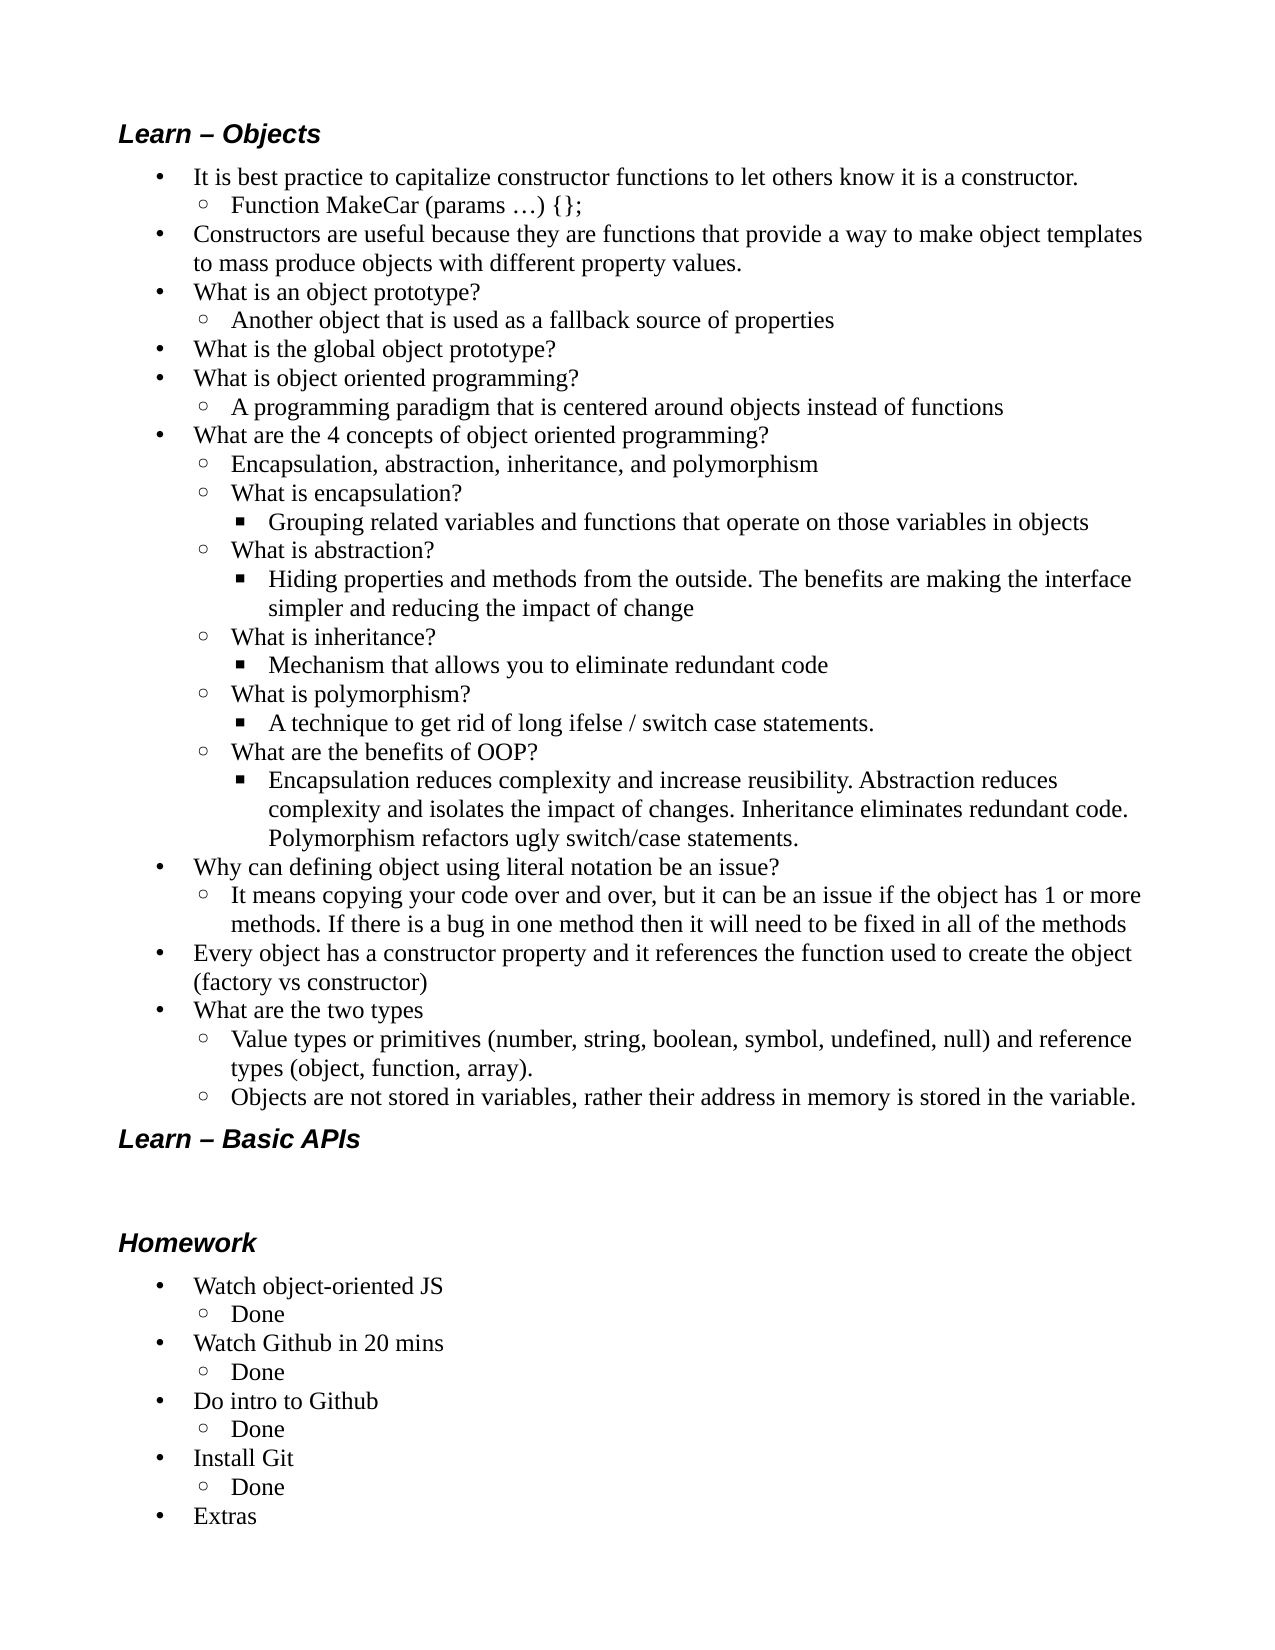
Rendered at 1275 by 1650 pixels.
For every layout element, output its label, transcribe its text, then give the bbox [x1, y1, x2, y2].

subtitle Learn – Objects [118, 118, 1157, 149]
list What is an object prototype? [156, 277, 1157, 306]
list Function MakeCar (params …) {}; [193, 191, 1157, 219]
list Done [193, 1299, 1157, 1328]
list A programming paradigm that is centered around objects instead of functions [193, 392, 1157, 421]
list Grouping related variables and functions that operate on those variables in objects [231, 507, 1157, 536]
list What are the two types [156, 996, 1157, 1024]
list Value types or primitives (number, string, boolean, symbol, undefined, null) and reference types (object, function, array). [193, 1024, 1157, 1082]
list What is polymorphism? [193, 679, 1157, 708]
list Objects are not stored in variables, rather their address in memory is stored in the variable. [193, 1082, 1157, 1111]
list What is abstraction? [193, 536, 1157, 564]
list Extras [156, 1501, 1157, 1529]
list Watch object-oriented JS [156, 1271, 1157, 1299]
list Do intro to Github [156, 1386, 1157, 1414]
list Why can defining object using literal notation be an issue? [156, 852, 1157, 881]
list Constructors are useful because they are functions that provide a way to make object templates to mass produce objects with different property values. [156, 219, 1157, 277]
list It is best practice to capitalize constructor functions to let others know it is a constructor. [156, 162, 1157, 191]
list Another object that is used as a fallback source of properties [193, 306, 1157, 334]
list Hiding properties and methods from the outside. The benefits are making the interface simpler and reducing the impact of change [231, 564, 1157, 622]
list Done [193, 1472, 1157, 1501]
list What is the global object prototype? [156, 334, 1157, 363]
list Done [193, 1357, 1157, 1386]
subtitle Homework [118, 1227, 1157, 1258]
list What are the benefits of OOP? [193, 737, 1157, 766]
list Encapsulation reduces complexity and increase reusibility. Abstraction reduces complexity and isolates the impact of changes. Inheritance eliminates redundant code. Polymorphism refactors ugly switch/case statements. [231, 766, 1157, 852]
list What are the 4 concepts of object oriented programming? [156, 421, 1157, 449]
list Encapsulation, abstraction, inheritance, and polymorphism [193, 449, 1157, 478]
list What is encapsulation? [193, 478, 1157, 507]
list Every object has a constructor property and it references the function used to create the object (factory vs constructor) [156, 938, 1157, 996]
list Done [193, 1414, 1157, 1443]
list What is inheritance? [193, 622, 1157, 651]
list What is object oriented programming? [156, 363, 1157, 392]
list Install Git [156, 1443, 1157, 1472]
list A technique to get rid of long ifelse / switch case statements. [231, 708, 1157, 737]
list Watch Github in 20 mins [156, 1328, 1157, 1357]
subtitle Learn – Basic APIs [118, 1123, 1157, 1154]
list It means copying your code over and over, but it can be an issue if the object has 1 or more methods. If there is a bug in one method then it will need to be fixed in all of the methods [193, 881, 1157, 938]
list Mechanism that allows you to eliminate redundant code [231, 651, 1157, 679]
